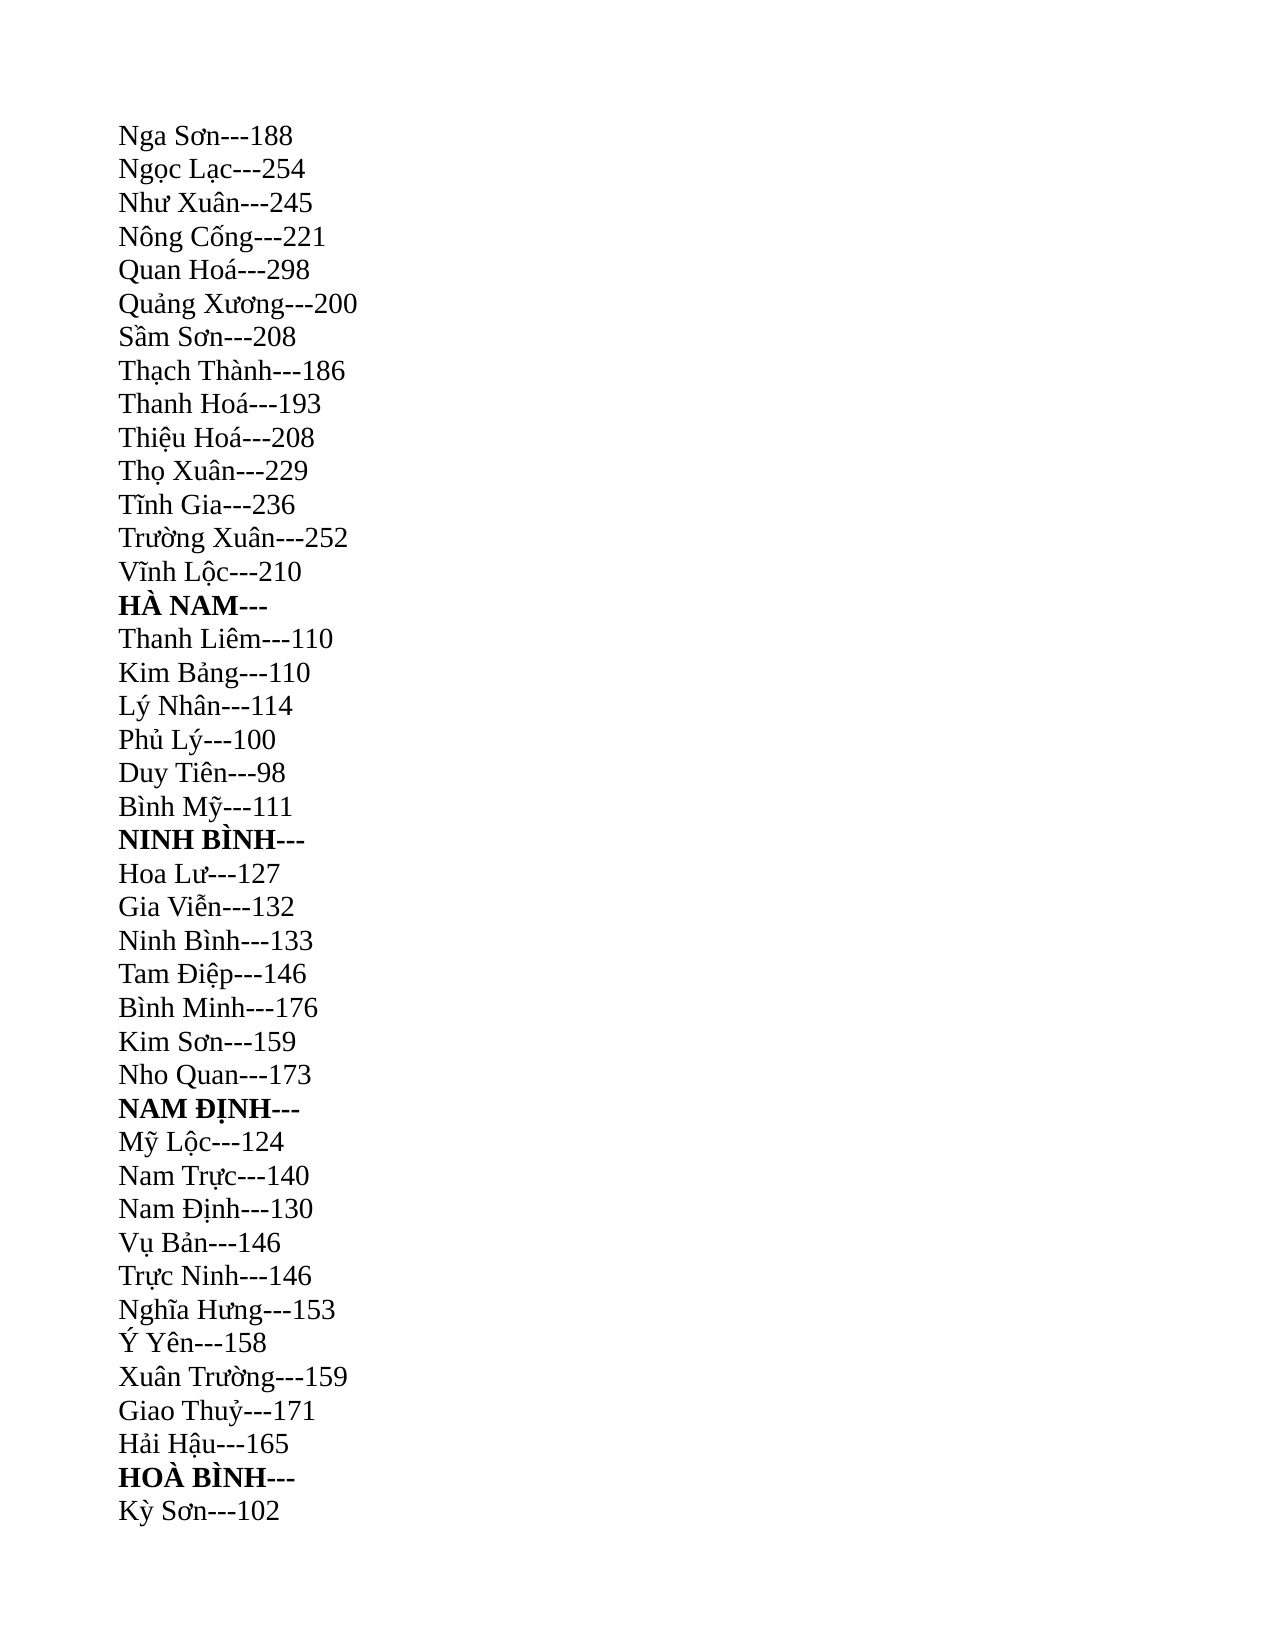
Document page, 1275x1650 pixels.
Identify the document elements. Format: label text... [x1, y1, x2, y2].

text Quan Hoá---298 [118, 252, 1157, 286]
text Duy Tiên---98 [118, 755, 1157, 789]
text Thiệu Hoá---208 [118, 420, 1157, 453]
text Hoa Lư---127 [118, 856, 1157, 889]
text Xuân Trường---159 [118, 1359, 1157, 1393]
text Kim Bảng---110 [118, 655, 1157, 688]
text Như Xuân---245 [118, 185, 1157, 219]
text Vĩnh Lộc---210 [118, 554, 1157, 588]
text Nho Quan---173 [118, 1057, 1157, 1091]
text Phủ Lý---100 [118, 722, 1157, 755]
text Trường Xuân---252 [118, 521, 1157, 554]
text Nghĩa Hưng---153 [118, 1292, 1157, 1326]
text Thọ Xuân---229 [118, 453, 1157, 487]
text Ngọc Lạc---254 [118, 152, 1157, 185]
text HOÀ BÌNH--- [118, 1460, 1157, 1493]
text Tĩnh Gia---236 [118, 487, 1157, 521]
text Kim Sơn---159 [118, 1024, 1157, 1057]
text Nam Định---130 [118, 1191, 1157, 1225]
text Thanh Liêm---110 [118, 621, 1157, 655]
text Bình Minh---176 [118, 990, 1157, 1024]
text Kỳ Sơn---102 [118, 1493, 1157, 1527]
text Giao Thuỷ---171 [118, 1393, 1157, 1426]
text Bình Mỹ---111 [118, 789, 1157, 822]
text Hải Hậu---165 [118, 1426, 1157, 1460]
text NAM ĐỊNH--- [118, 1091, 1157, 1124]
text Nam Trực---140 [118, 1158, 1157, 1191]
text Tam Điệp---146 [118, 957, 1157, 990]
text Ý Yên---158 [118, 1326, 1157, 1359]
text Sầm Sơn---208 [118, 319, 1157, 353]
text Trực Ninh---146 [118, 1258, 1157, 1292]
text Lý Nhân---114 [118, 688, 1157, 722]
text Quảng Xương---200 [118, 286, 1157, 319]
text NINH BÌNH--- [118, 822, 1157, 856]
text Thạch Thành---186 [118, 353, 1157, 386]
text Ninh Bình---133 [118, 923, 1157, 957]
text Nga Sơn---188 [118, 118, 1157, 152]
text Thanh Hoá---193 [118, 386, 1157, 420]
text Nông Cống---221 [118, 219, 1157, 252]
text Mỹ Lộc---124 [118, 1124, 1157, 1158]
text Gia Viễn---132 [118, 889, 1157, 923]
text HÀ NAM--- [118, 588, 1157, 621]
text Vụ Bản---146 [118, 1225, 1157, 1258]
